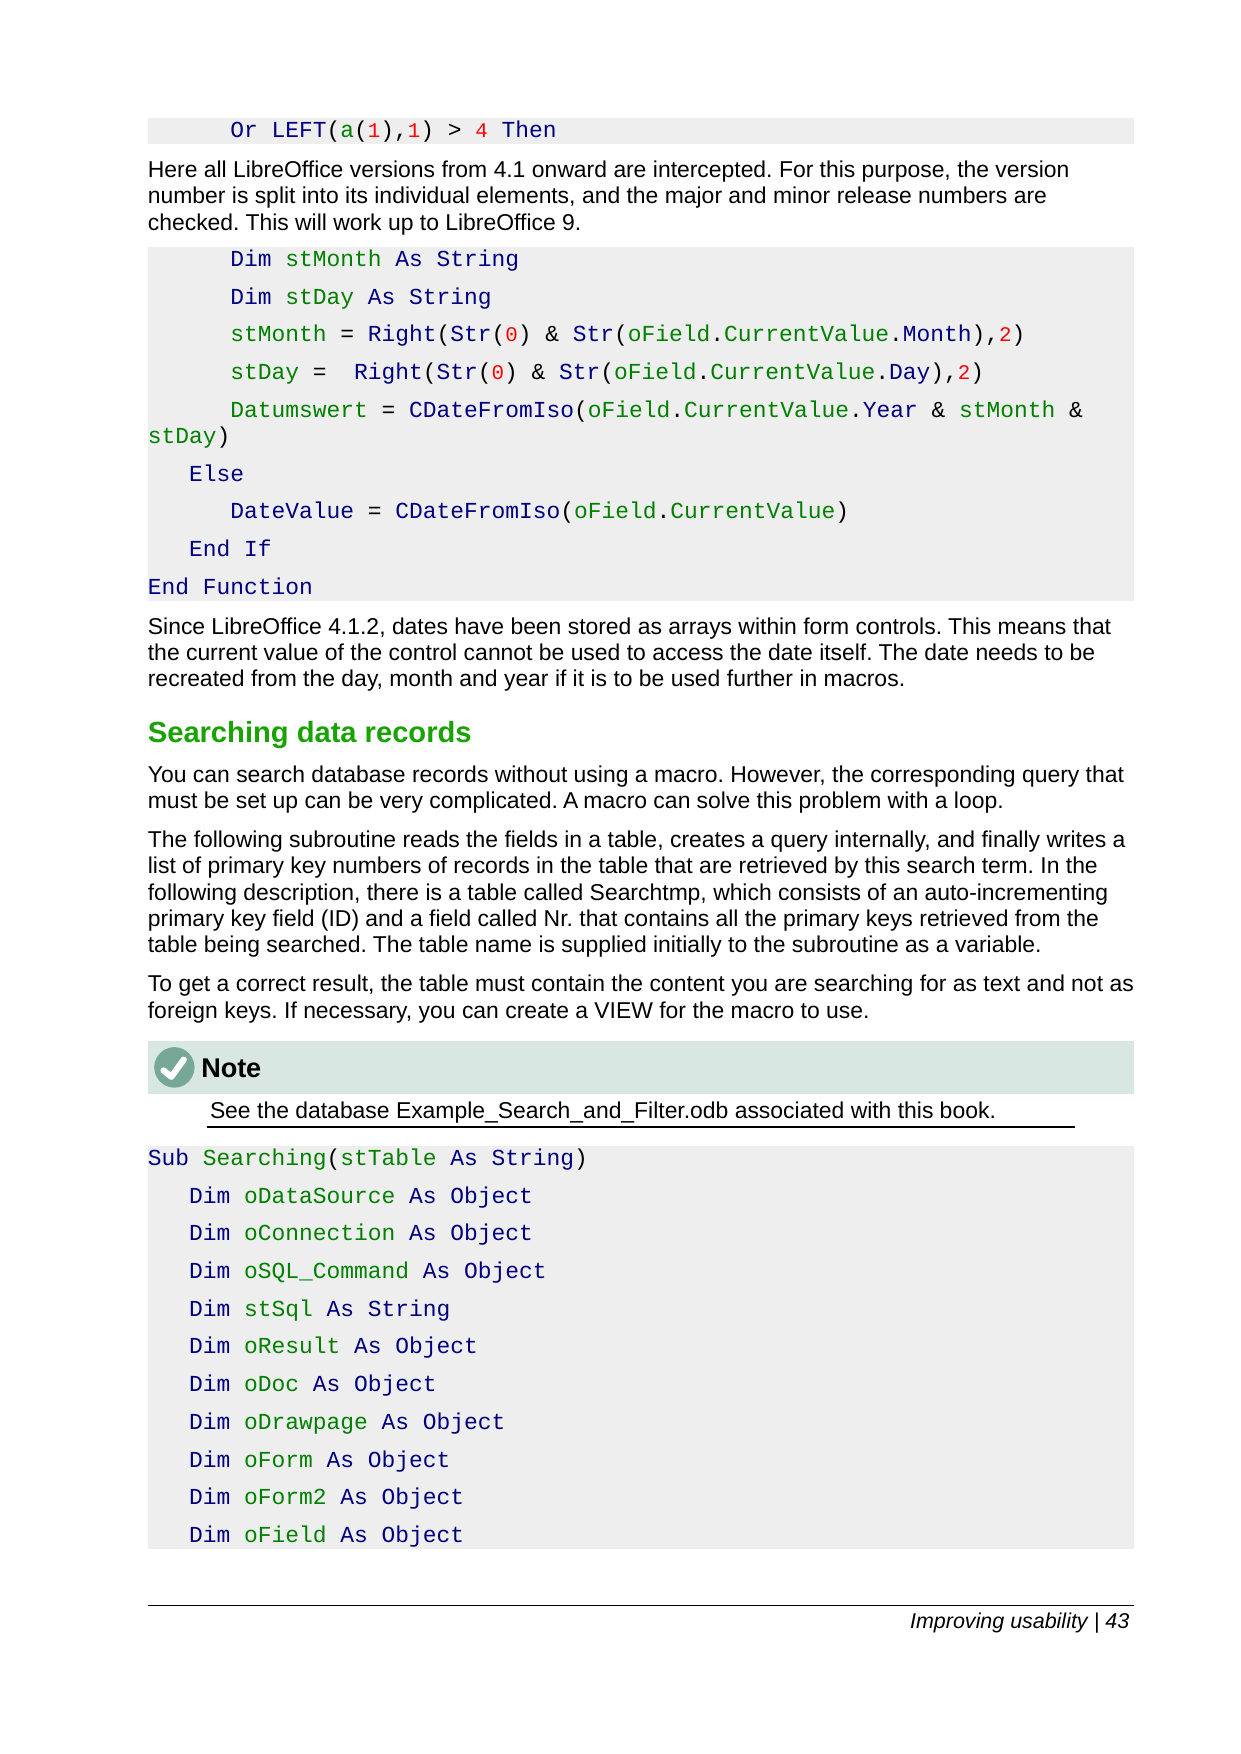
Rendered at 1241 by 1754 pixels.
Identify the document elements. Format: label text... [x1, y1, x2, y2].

text DateValue = CDateFromIso(oField.CurrentValue) [148, 499, 1134, 526]
text stDay = Right(Str(0) & Str(oField.CurrentValue.Day),2) [148, 361, 1134, 386]
text To get a correct result, the table must contain the content you are searching for as text and not as foreign keys. If necessary, you can create a VIEW for the macro to use. [148, 970, 1134, 1023]
text Dim oResult As Object [148, 1335, 1134, 1361]
text Dim stDay As String [148, 285, 1134, 311]
text Dim oField As Object [148, 1523, 1134, 1549]
text Dim oForm As Object [148, 1448, 1134, 1474]
text Dim oDataSource As Object [148, 1184, 1134, 1210]
text Dim oConnection As Object [148, 1222, 1134, 1248]
subtitle Searching data records [148, 715, 1134, 749]
text Dim stMonth As String [148, 247, 1134, 273]
text Dim oDrawpage As Object [148, 1410, 1134, 1436]
text Datumswert = CDateFromIso(oField.CurrentValue.Year & stMonth & stDay) [148, 398, 1134, 450]
text Sub Searching(stTable As String) [148, 1146, 1134, 1172]
text Dim oForm2 As Object [148, 1486, 1134, 1512]
text Else [148, 462, 1134, 488]
text Dim stSql As String [148, 1297, 1134, 1323]
subtitle Note [148, 1041, 1134, 1094]
text Here all LibreOffice versions from 4.1 onward are intercepted. For this purpose, the version number is split into its individual elements, and the major and minor release numbers are checked. This will work up to LibreOffice 9. [148, 156, 1134, 235]
text Or LEFT(a(1),1) > 4 Then [148, 118, 1134, 144]
text Dim oDoc As Object [148, 1372, 1134, 1398]
text See the database Example_Search_and_Filter.odb associated with this book. [207, 1094, 1075, 1126]
text You can search database records without using a macro. However, the corresponding query that must be set up can be very complicated. A macro can solve this problem with a loop. [148, 761, 1134, 813]
text stMonth = Right(Str(0) & Str(oField.CurrentValue.Month),2) [148, 323, 1134, 349]
text End Function [148, 575, 1134, 601]
text Dim oSQL_Command As Object [148, 1259, 1134, 1285]
text End If [148, 537, 1134, 563]
text The following subroutine reads the fields in a table, creates a query internally, and finally writes a list of primary key numbers of records in the table that are retrieved by this search term. In the following description, there is a table called Searchtmp, which consists of an auto-incrementing primary key field (ID) and a field called Nr. that contains all the primary keys retrieved from the table being searched. The table name is supplied initially to the subroutine as a variable. [148, 826, 1134, 958]
text Since LibreOffice 4.1.2, dates have been stored as arrays within form controls. This means that the current value of the control cannot be used to access the date itself. The date needs to be recreated from the day, month and year if it is to be used further in macros. [148, 613, 1134, 692]
